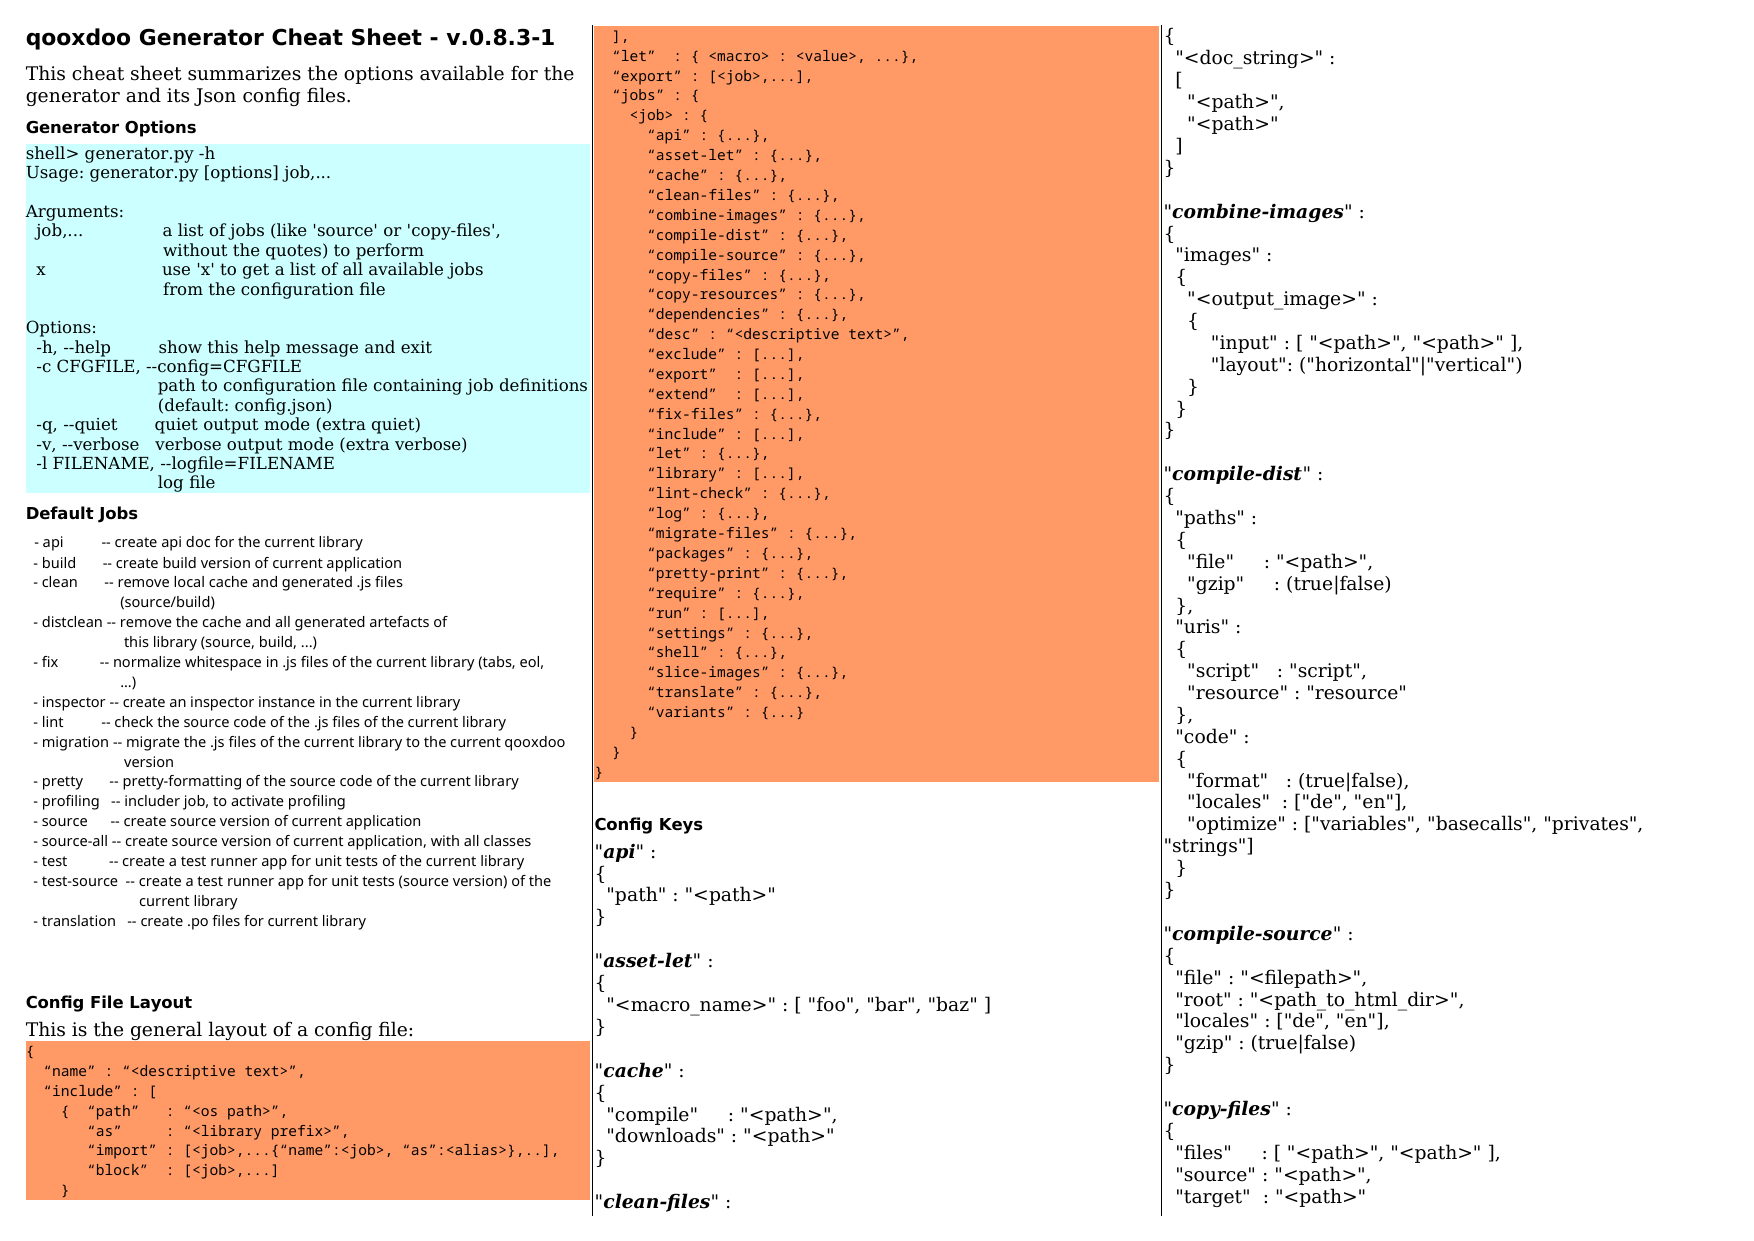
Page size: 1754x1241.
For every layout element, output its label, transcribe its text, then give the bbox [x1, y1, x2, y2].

text } [594, 1147, 1159, 1169]
text “run” : [...], [594, 602, 1159, 622]
text } [1163, 857, 1728, 879]
text Config File Layout [26, 994, 590, 1013]
text “desc” : “<descriptive text>”, [594, 324, 1159, 344]
text version [26, 751, 590, 771]
text - source -- create source version of current application [26, 811, 590, 831]
text This cheat sheet summarizes the options available for the generator and its Json config files. [26, 63, 590, 107]
text { [594, 972, 1159, 994]
text “dependencies” : {...}, [594, 304, 1159, 324]
text "images" : [1163, 244, 1728, 266]
text "locales" : ["de", "en"], [1163, 1011, 1728, 1032]
text - pretty -- pretty-formatting of the source code of the current library [26, 771, 590, 791]
text } [594, 762, 1159, 782]
text without the quotes) to perform [26, 241, 590, 260]
text "asset-let" : [594, 950, 1159, 972]
text “fix-files” : {...}, [594, 403, 1159, 423]
text { [1163, 529, 1728, 551]
text - distclean -- remove the cache and all generated artefacts of [26, 612, 590, 632]
text ...) [26, 672, 590, 692]
text "api" : [594, 841, 1159, 863]
text } [1163, 398, 1728, 419]
text (source/build) [26, 592, 590, 612]
text Usage: generator.py [options] job,... [26, 163, 590, 183]
text - inspector -- create an inspector instance in the current library [26, 692, 590, 712]
text “export” : [...], [594, 364, 1159, 384]
text - test -- create a test runner app for unit tests of the current library [26, 851, 590, 871]
text -h, --help show this help message and exit [26, 338, 590, 357]
text Default Jobs [26, 504, 590, 524]
text “shell” : {...}, [594, 642, 1159, 662]
text "downloads" : "<path>" [594, 1126, 1159, 1147]
text “settings” : {...}, [594, 622, 1159, 642]
text ], [594, 26, 1159, 45]
text -q, --quiet quiet output mode (extra quiet) [26, 415, 590, 434]
text } [594, 906, 1159, 928]
text "resource" : "resource" [1163, 682, 1728, 704]
text -l FILENAME, --logfile=FILENAME [26, 454, 590, 473]
text “copy-files” : {...}, [594, 264, 1159, 284]
text } [26, 1180, 590, 1200]
text “pretty-print” : {...}, [594, 563, 1159, 583]
text "compile-dist" : [1163, 463, 1728, 485]
text } [594, 1016, 1159, 1038]
text "clean-files" : [594, 1191, 1159, 1213]
text - api -- create api doc for the current library [26, 530, 590, 552]
text “combine-images” : {...}, [594, 204, 1159, 224]
text “as” : “<library prefix>”, [26, 1120, 590, 1140]
text this library (source, build, ...) [26, 632, 590, 652]
text - lint -- check the source code of the .js files of the current library [26, 712, 590, 731]
text } [1163, 879, 1728, 901]
text “migrate-files” : {...}, [594, 523, 1159, 543]
text “compile-source” : {...}, [594, 244, 1159, 264]
text - test-source -- create a test runner app for unit tests (source version) of the [26, 871, 590, 891]
text { [1163, 638, 1728, 660]
text “lint-check” : {...}, [594, 483, 1159, 503]
text “packages” : {...}, [594, 543, 1159, 563]
text } [1163, 419, 1728, 441]
text }, [1163, 595, 1728, 617]
text }, [1163, 704, 1728, 726]
text } [1163, 376, 1728, 398]
text “variants” : {...} [594, 702, 1159, 722]
text - profiling -- includer job, to activate profiling [26, 791, 590, 811]
text “import” : [<job>,...{“name”:<job>, “as”:<alias>},..], [26, 1140, 590, 1160]
text { [1163, 945, 1728, 967]
text Arguments: [26, 202, 590, 221]
text This is the general layout of a config file: [26, 1019, 590, 1041]
text - translation -- create .po files for current library [26, 911, 590, 930]
text } [1163, 157, 1728, 179]
text "optimize" : ["variables", "basecalls", "privates", "strings"] [1163, 813, 1728, 857]
text "uris" : [1163, 617, 1728, 638]
text "input" : [ "<path>", "<path>" ], [1163, 332, 1728, 354]
text - source-all -- create source version of current application, with all classes [26, 831, 590, 851]
text "<macro_name>" : [ "foo", "bar", "baz" ] [594, 994, 1159, 1016]
text { [1163, 485, 1728, 507]
text “exclude” : [...], [594, 344, 1159, 364]
text “slice-images” : {...}, [594, 662, 1159, 682]
text "root" : "<path_to_html_dir>", [1163, 989, 1728, 1011]
text "gzip" : (true|false) [1163, 1032, 1728, 1054]
text { [1163, 1120, 1728, 1142]
text "copy-files" : [1163, 1098, 1728, 1120]
text x use 'x' to get a list of all available jobs [26, 260, 590, 279]
text job,... a list of jobs (like 'source' or 'copy-files', [26, 221, 590, 241]
text “asset-let” : {...}, [594, 145, 1159, 165]
text "<output_image>" : [1163, 288, 1728, 310]
text } [594, 722, 1159, 742]
text “compile-dist” : {...}, [594, 224, 1159, 244]
text -c CFGFILE, --config=CFGFILE [26, 357, 590, 376]
text { [1163, 223, 1728, 244]
text “require” : {...}, [594, 583, 1159, 602]
text - fix -- normalize whitespace in .js files of the current library (tabs, eol, [26, 652, 590, 672]
text } [1163, 1054, 1728, 1076]
text “api” : {...}, [594, 125, 1159, 145]
text (default: config.json) [26, 396, 590, 415]
text “library” : [...], [594, 463, 1159, 483]
text “cache” : {...}, [594, 165, 1159, 185]
text "format" : (true|false), [1163, 770, 1728, 792]
text "path" : "<path>" [594, 884, 1159, 906]
text "compile-source" : [1163, 923, 1728, 945]
subtitle qooxdoo Generator Cheat Sheet - v.0.8.3-1 [26, 26, 590, 51]
text "target" : "<path>" [1163, 1186, 1728, 1208]
text “jobs” : { [594, 85, 1159, 105]
text { [1163, 310, 1728, 332]
text “extend” : [...], [594, 384, 1159, 403]
text { [1163, 748, 1728, 770]
text [ [1163, 69, 1728, 91]
text “translate” : {...}, [594, 682, 1159, 702]
text “name” : “<descriptive text>”, [26, 1061, 590, 1081]
text { [594, 1082, 1159, 1104]
text - build -- create build version of current application [26, 552, 590, 572]
text Generator Options [26, 119, 590, 138]
text "source" : "<path>", [1163, 1164, 1728, 1186]
text "<path>" [1163, 113, 1728, 135]
text “block” : [<job>,...] [26, 1160, 590, 1180]
text “include” : [...], [594, 423, 1159, 443]
text { [1163, 26, 1728, 47]
text from the configuration file [26, 279, 590, 299]
text “export” : [<job>,...], [594, 65, 1159, 85]
text "cache" : [594, 1060, 1159, 1082]
text -v, --verbose verbose output mode (extra verbose) [26, 434, 590, 454]
text { [26, 1041, 590, 1061]
text Config Keys [594, 815, 1159, 834]
text "code" : [1163, 726, 1728, 748]
text { [1163, 266, 1728, 288]
text } [594, 742, 1159, 762]
text "compile" : "<path>", [594, 1104, 1159, 1126]
text "<path>", [1163, 91, 1728, 113]
text "script" : "script", [1163, 660, 1728, 682]
text - clean -- remove local cache and generated .js files [26, 572, 590, 592]
text “let” : {...}, [594, 443, 1159, 463]
text "file" : "<path>", [1163, 551, 1728, 573]
text "<doc_string>" : [1163, 47, 1728, 69]
text "file" : "<filepath>", [1163, 967, 1728, 989]
text “clean-files” : {...}, [594, 185, 1159, 204]
text { [594, 863, 1159, 884]
text "files" : [ "<path>", "<path>" ], [1163, 1142, 1728, 1164]
text path to configuration file containing job definitions [26, 376, 590, 396]
text - migration -- migrate the .js files of the current library to the current qooxdoo [26, 731, 590, 751]
text “log” : {...}, [594, 503, 1159, 523]
text <job> : { [594, 105, 1159, 125]
text "gzip" : (true|false) [1163, 573, 1728, 595]
text log file [26, 473, 590, 493]
text { “path” : “<os path>”, [26, 1100, 590, 1120]
text current library [26, 891, 590, 911]
text “include” : [ [26, 1081, 590, 1100]
text “let” : { <macro> : <value>, ...}, [594, 45, 1159, 65]
text "combine-images" : [1163, 201, 1728, 223]
text “copy-resources” : {...}, [594, 284, 1159, 304]
text "locales" : ["de", "en"], [1163, 792, 1728, 813]
text shell> generator.py -h [26, 144, 590, 163]
text Options: [26, 318, 590, 338]
text ] [1163, 135, 1728, 157]
text "paths" : [1163, 507, 1728, 529]
text "layout": ("horizontal"|"vertical") [1163, 354, 1728, 376]
